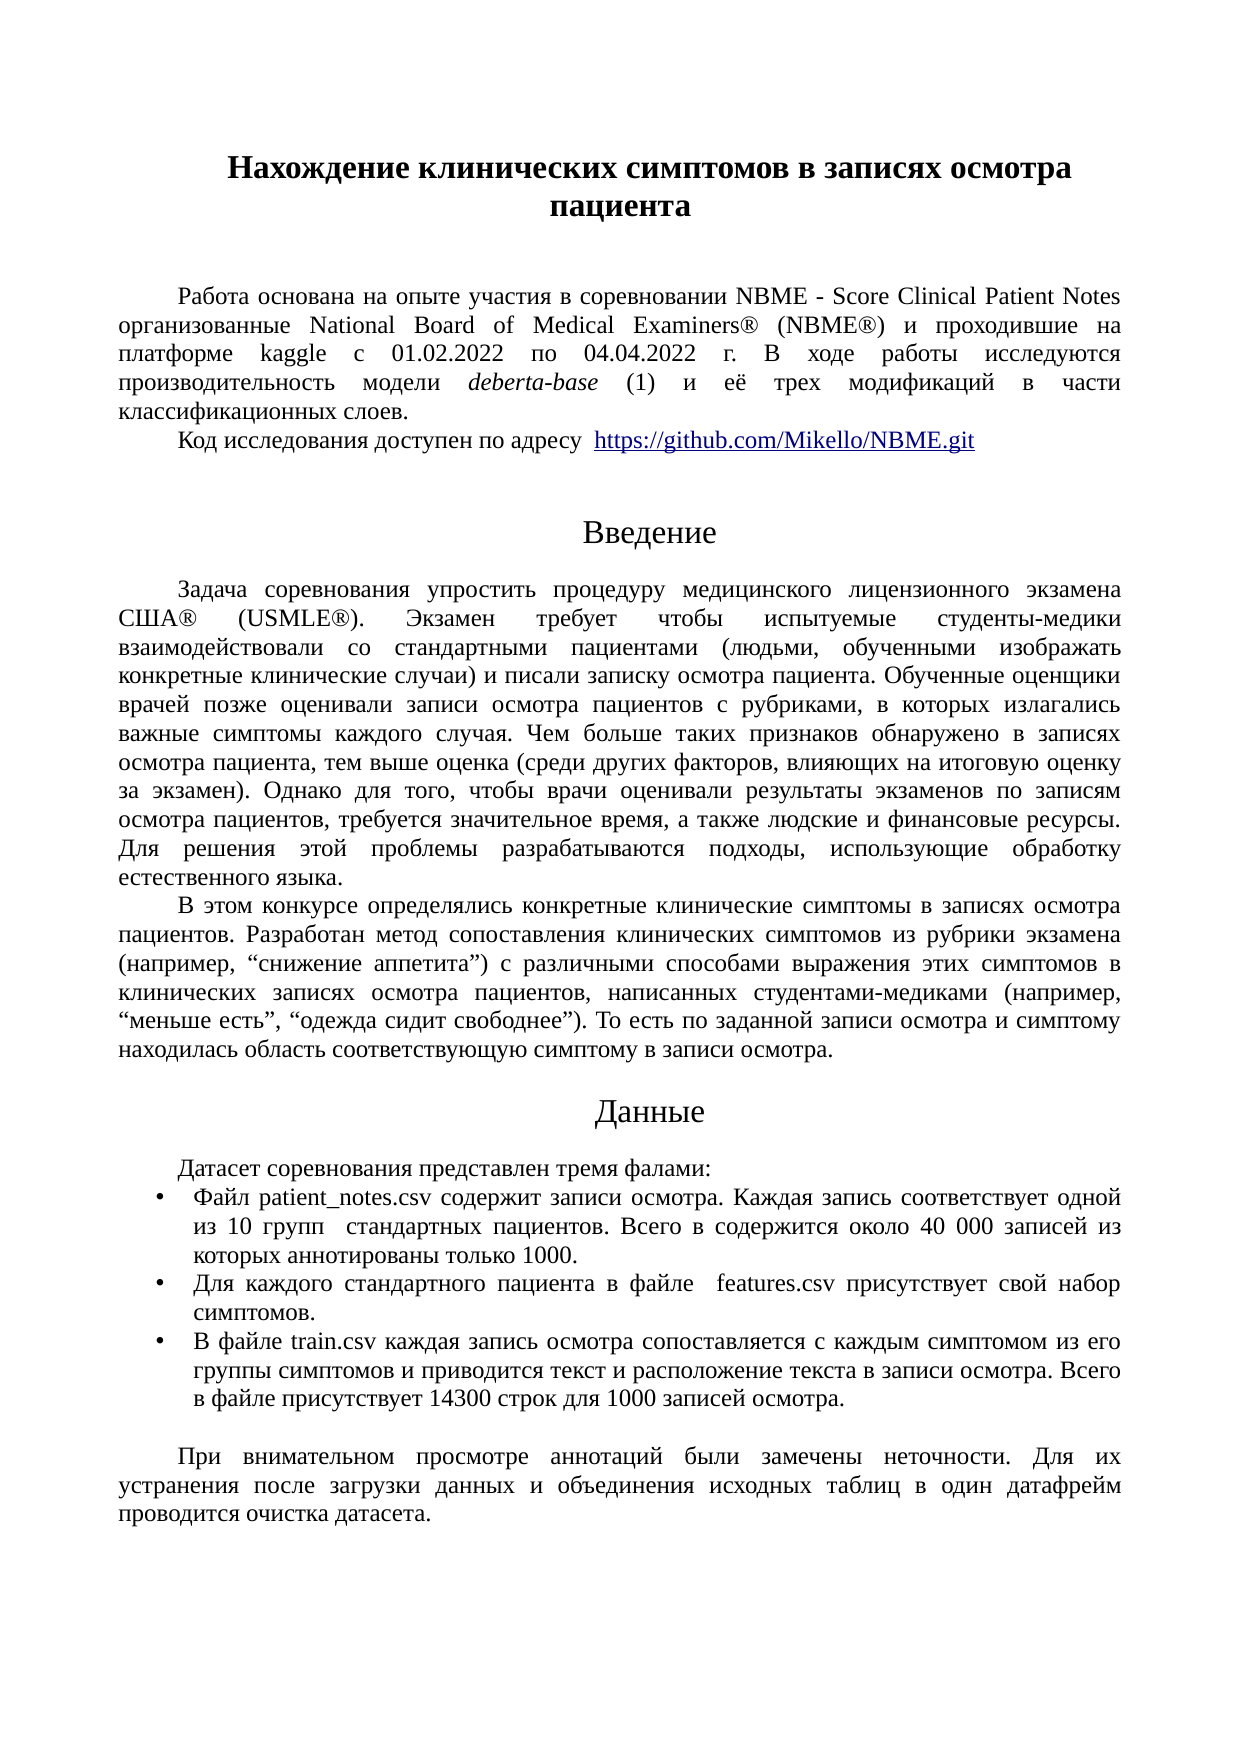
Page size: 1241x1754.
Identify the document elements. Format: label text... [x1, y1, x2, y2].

text Датасет соревнования представлен тремя фалами: [118, 1153, 1122, 1182]
text Работа основана на опыте участия в соревновании NBME - Score Clinical Patient Notes организованные National Board of Medical Examiners® (NBME®) и проходившие на платформе kaggle с 01.02.2022 по 04.04.2022 г. В ходе работы исследуются производительность модели deberta-base (1) и её трех модификаций в части классификационных слоев. [118, 281, 1122, 425]
text В этом конкурсе определялись конкретные клинические симптомы в записях осмотра пациентов. Разработан метод сопоставления клинических симптомов из рубрики экзамена (например, “снижение аппетита”) с различными способами выражения этих симптомов в клинических записях осмотра пациентов, написанных студентами-медиками (например, “меньше есть”, “одежда сидит свободнее”). То есть по заданной записи осмотра и симптому находилась область соответствующую симптому в записи осмотра. [118, 890, 1122, 1063]
text Нахождение клинических симптомов в записях осмотра пациента [118, 147, 1122, 223]
text Код исследования доступен по адресу https://github.com/Mikello/NBME.git [118, 425, 1122, 454]
list В файле train.csv каждая запись осмотра сопоставляется с каждым симптомом из его группы симптомов и приводится текст и расположение текста в записи осмотра. Всего в файле присутствует 14300 строк для 1000 записей осмотра. [156, 1326, 1122, 1412]
list Файл patient_notes.csv содержит записи осмотра. Каждая запись соответствует одной из 10 групп стандартных пациентов. Всего в содержится около 40 000 записей из которых аннотированы только 1000. [156, 1182, 1122, 1268]
text Задача соревнования упростить процедуру медицинского лицензионного экзамена США® (USMLE®). Экзамен требует чтобы испытуемые студенты-медики взаимодействовали со стандартными пациентами (людьми, обученными изображать конкретные клинические случаи) и писали записку осмотра пациента. Обученные оценщики врачей позже оценивали записи осмотра пациентов с рубриками, в которых излагались важные симптомы каждого случая. Чем больше таких признаков обнаружено в записях осмотра пациента, тем выше оценка (среди других факторов, влияющих на итоговую оценку за экзамен). Однако для того, чтобы врачи оценивали результаты экзаменов по записям осмотра пациентов, требуется значительное время, а также людские и финансовые ресурсы. Для решения этой проблемы разрабатываются подходы, использующие обработку естественного языка. [118, 574, 1122, 890]
text При внимательном просмотре аннотаций были замечены неточности. Для их устранения после загрузки данных и объединения исходных таблиц в один датафрейм проводится очистка датасета. [118, 1441, 1122, 1527]
text Введение [118, 512, 1122, 550]
text Данные [118, 1092, 1122, 1130]
list Для каждого стандартного пациента в файле features.csv присутствует свой набор симптомов. [156, 1268, 1122, 1326]
